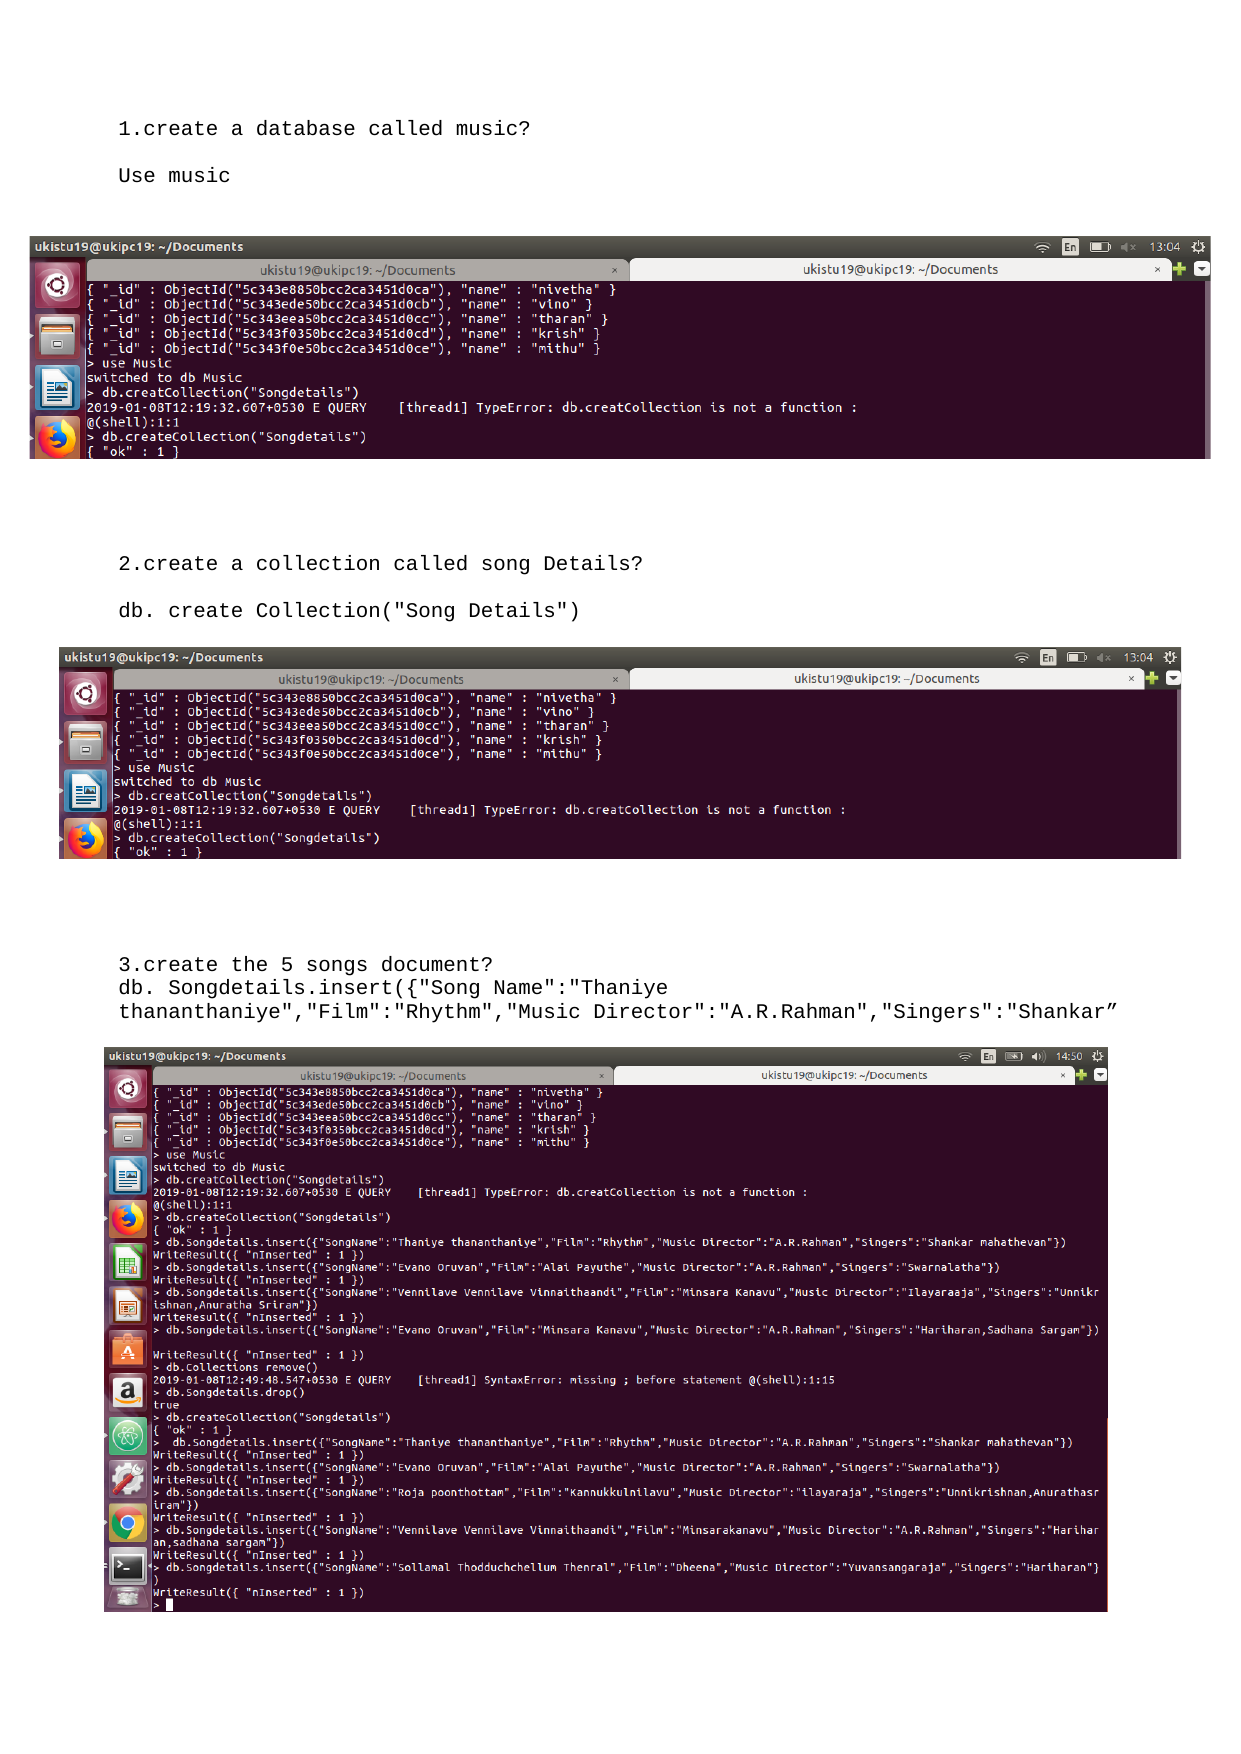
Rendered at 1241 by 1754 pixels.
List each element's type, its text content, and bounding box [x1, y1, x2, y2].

picture [59, 647, 1182, 859]
text db. create Collection("Song Details") [118, 601, 1122, 624]
text db. Songdetails.insert({"Song Name":"Thaniye thananthaniye","Film":"Rhythm","Music Director":"A.R.Rahman","Singers":"Shankar” [118, 977, 1122, 1024]
text 2.create a collection called song Details? [118, 553, 1122, 577]
text 1.create a database called music? [118, 118, 1122, 142]
picture [104, 1047, 1108, 1612]
text 3.create the 5 songs document? [118, 953, 1122, 977]
text Use music [118, 165, 1122, 189]
picture [29, 236, 1211, 459]
